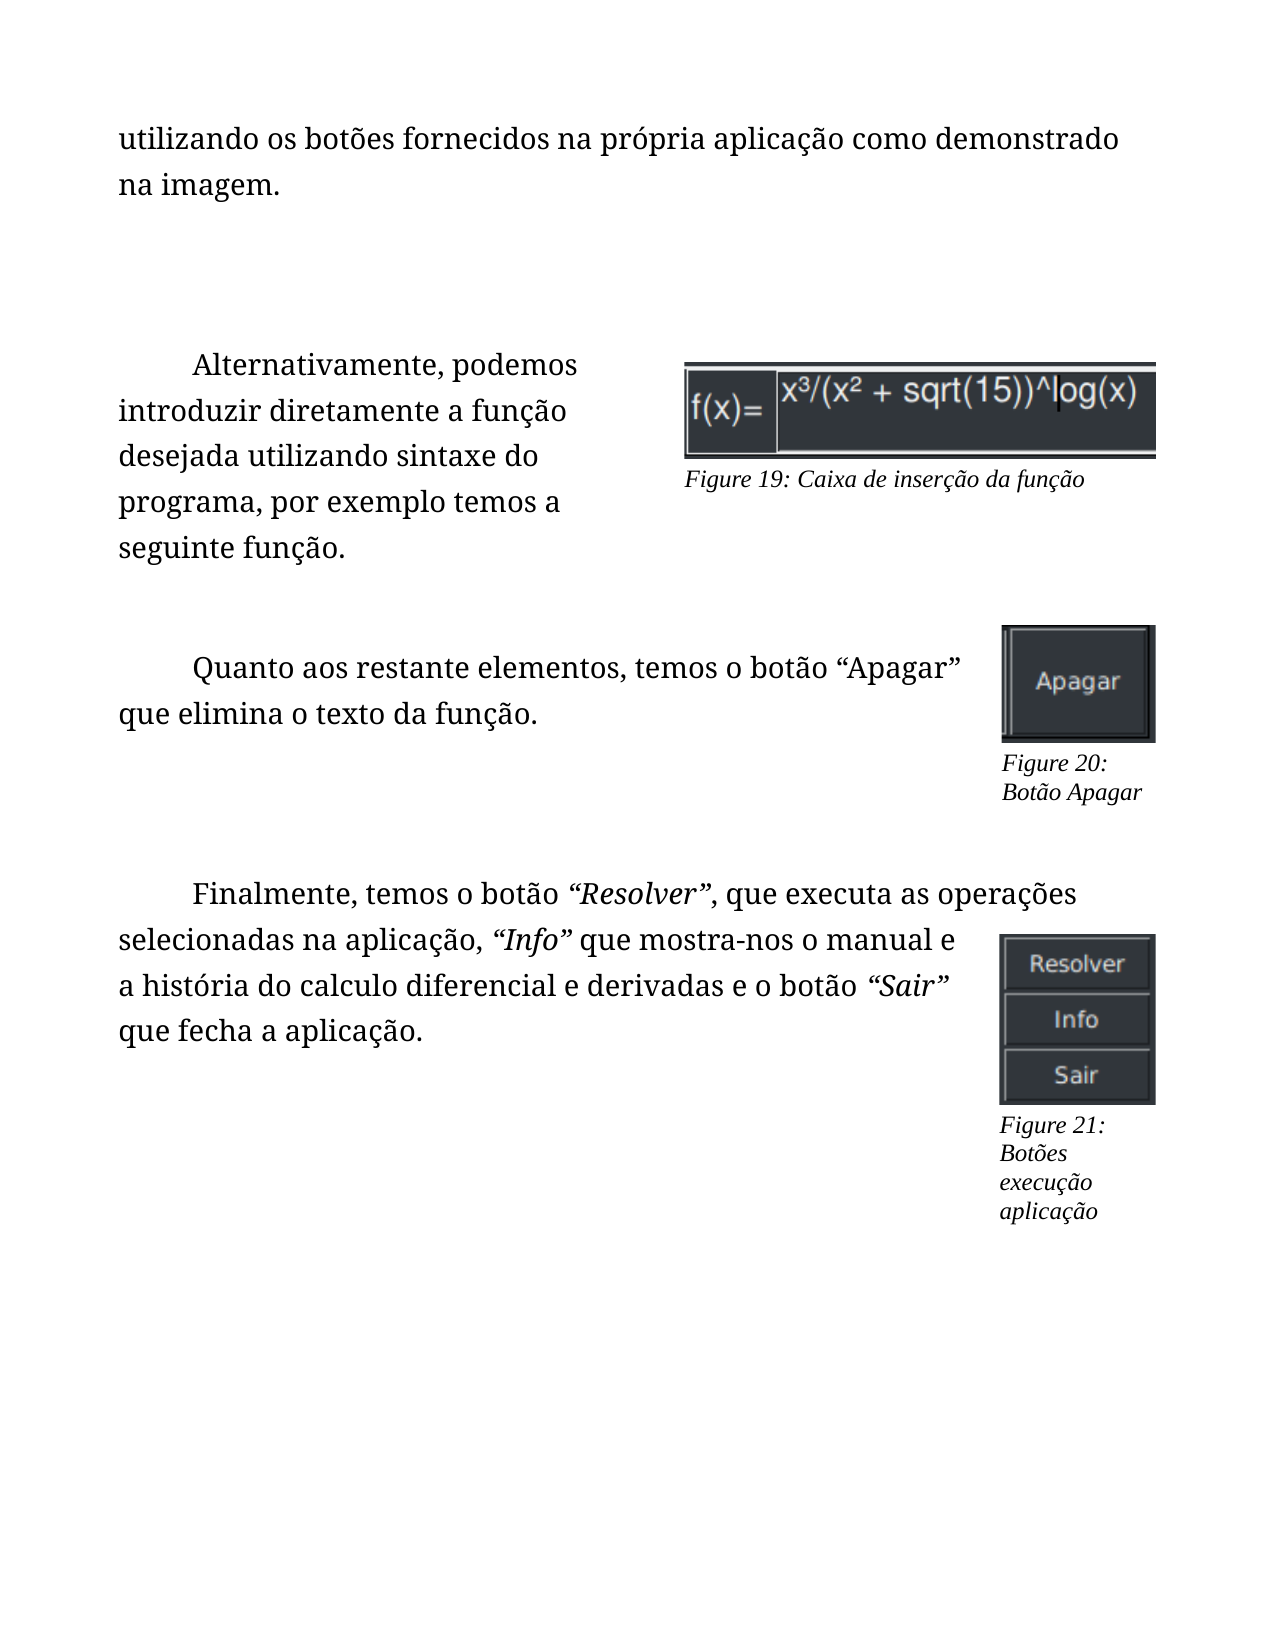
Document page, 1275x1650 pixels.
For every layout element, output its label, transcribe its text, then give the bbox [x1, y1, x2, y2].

text Figure 19: Caixa de inserção da função [684, 459, 1156, 493]
text Figure 20: Botão Apagar [1002, 743, 1156, 806]
subtitle Quanto aos restante elementos, temos o botão “Apagar” que elimina o texto da função. [118, 647, 972, 733]
picture [1001, 625, 1156, 743]
picture [999, 934, 1156, 1105]
subtitle Alternativamente, podemos introduzir diretamente a função desejada utilizando sintaxe do programa, por exemplo temos a seguinte função. [118, 344, 1157, 567]
subtitle utilizando os botões fornecidos na própria aplicação como demonstrado na imagem. [118, 118, 1157, 203]
subtitle Finalmente, temos o botão “Resolver”, que executa as operações selecionadas na aplicação, “Info” que mostra-nos o manual e a história do calculo diferencial e derivadas e o botão “Sair” que fecha a aplicação. [118, 873, 1157, 1261]
text Figure 21: Botões execução aplicação [999, 1105, 1156, 1225]
picture [684, 362, 1156, 459]
